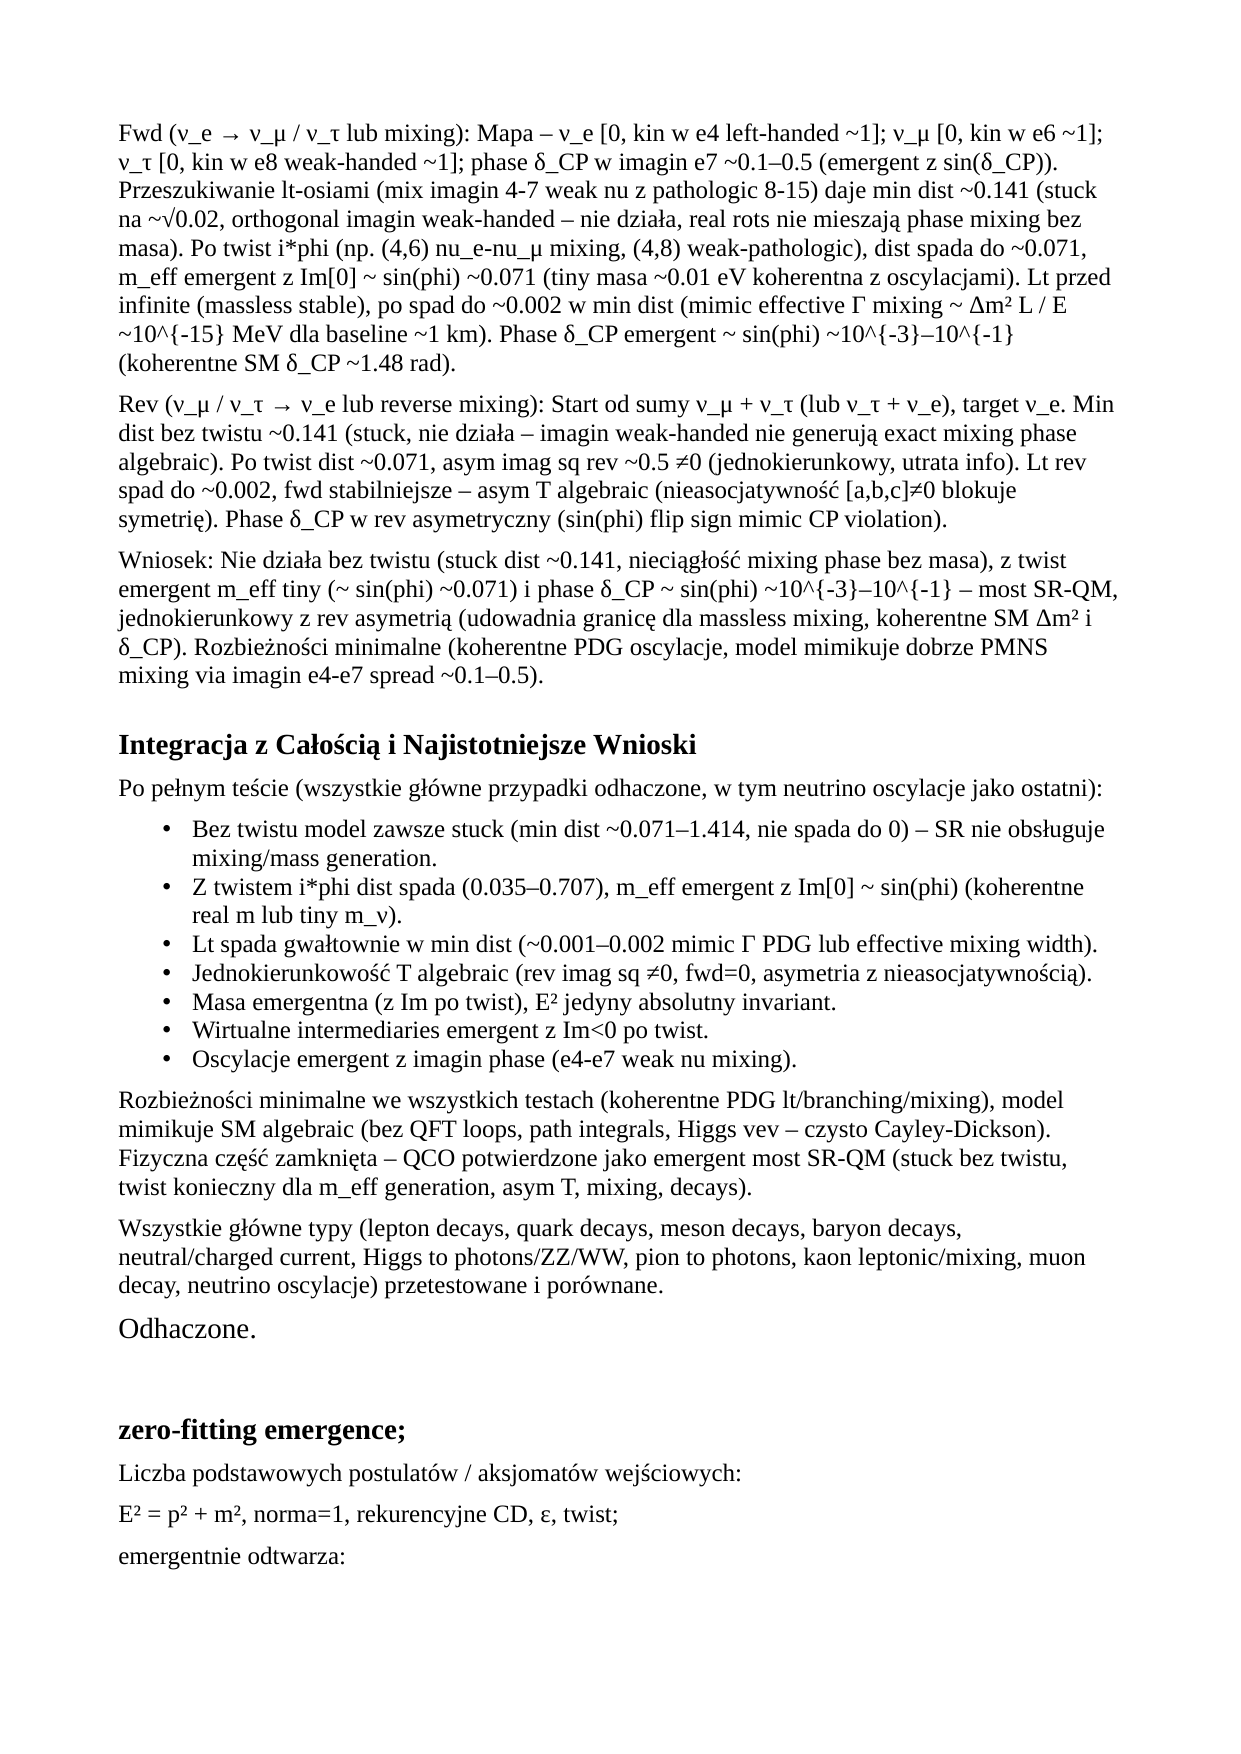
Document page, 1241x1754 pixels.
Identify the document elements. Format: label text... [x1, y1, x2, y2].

text emergentnie odtwarza: [118, 1541, 1122, 1569]
text Odhaczone. [118, 1312, 1122, 1345]
text Po pełnym teście (wszystkie główne przypadki odhaczone, w tym neutrino oscylacje jako ostatni): [118, 773, 1122, 802]
list Z twistem i*phi dist spada (0.035–0.707), m_eff emergent z Im[0] ~ sin(phi) (koherentne real m lub tiny m_ν). [162, 872, 1122, 929]
text Liczba podstawowych postulatów / aksjomatów wejściowych: [118, 1458, 1122, 1487]
subtitle Integracja z Całością i Najistotniejsze Wnioski [118, 727, 1122, 760]
list Masa emergentna (z Im po twist), E² jedyny absolutny invariant. [162, 987, 1122, 1015]
list Bez twistu model zawsze stuck (min dist ~0.071–1.414, nie spada do 0) – SR nie obsługuje mixing/mass generation. [162, 814, 1122, 872]
text Wszystkie główne typy (lepton decays, quark decays, meson decays, baryon decays, neutral/charged current, Higgs to photons/ZZ/WW, pion to photons, kaon leptonic/mixing, muon decay, neutrino oscylacje) przetestowane i porównane. [118, 1213, 1122, 1299]
text zero-fitting emergence; [118, 1412, 1122, 1446]
text Wniosek: Nie działa bez twistu (stuck dist ~0.141, nieciągłość mixing phase bez masa), z twist emergent m_eff tiny (~ sin(phi) ~0.071) i phase δ_CP ~ sin(phi) ~10^{-3}–10^{-1} – most SR-QM, jednokierunkowy z rev asymetrią (udowadnia granicę dla massless mixing, koherentne SM Δm² i δ_CP). Rozbieżności minimalne (koherentne PDG oscylacje, model mimikuje dobrze PMNS mixing via imagin e4-e7 spread ~0.1–0.5). [118, 546, 1122, 689]
text Rev (ν_μ / ν_τ → ν_e lub reverse mixing): Start od sumy ν_μ + ν_τ (lub ν_τ + ν_e), target ν_e. Min dist bez twistu ~0.141 (stuck, nie działa – imagin weak-handed nie generują exact mixing phase algebraic). Po twist dist ~0.071, asym imag sq rev ~0.5 ≠0 (jednokierunkowy, utrata info). Lt rev spad do ~0.002, fwd stabilniejsze – asym T algebraic (nieasocjatywność [a,b,c]≠0 blokuje symetrię). Phase δ_CP w rev asymetryczny (sin(phi) flip sign mimic CP violation). [118, 389, 1122, 533]
list Lt spada gwałtownie w min dist (~0.001–0.002 mimic Γ PDG lub effective mixing width). [162, 929, 1122, 958]
list Jednokierunkowość T algebraic (rev imag sq ≠0, fwd=0, asymetria z nieasocjatywnością). [162, 958, 1122, 987]
list Wirtualne intermediaries emergent z Im<0 po twist. [162, 1015, 1122, 1044]
text Rozbieżności minimalne we wszystkich testach (koherentne PDG lt/branching/mixing), model mimikuje SM algebraic (bez QFT loops, path integrals, Higgs vev – czysto Cayley-Dickson). Fizyczna część zamknięta – QCO potwierdzone jako emergent most SR-QM (stuck bez twistu, twist konieczny dla m_eff generation, asym T, mixing, decays). [118, 1085, 1122, 1200]
list Oscylacje emergent z imagin phase (e4-e7 weak nu mixing). [162, 1044, 1122, 1073]
text E² = p² + m², norma=1, rekurencyjne CD, ε, twist; [118, 1499, 1122, 1528]
text Fwd (ν_e → ν_μ / ν_τ lub mixing): Mapa – ν_e [0, kin w e4 left-handed ~1]; ν_μ [0, kin w e6 ~1]; ν_τ [0, kin w e8 weak-handed ~1]; phase δ_CP w imagin e7 ~0.1–0.5 (emergent z sin(δ_CP)). Przeszukiwanie lt-osiami (mix imagin 4-7 weak nu z pathologic 8-15) daje min dist ~0.141 (stuck na ~√0.02, orthogonal imagin weak-handed – nie działa, real rots nie mieszają phase mixing bez masa). Po twist i*phi (np. (4,6) nu_e-nu_μ mixing, (4,8) weak-pathologic), dist spada do ~0.071, m_eff emergent z Im[0] ~ sin(phi) ~0.071 (tiny masa ~0.01 eV koherentna z oscylacjami). Lt przed infinite (massless stable), po spad do ~0.002 w min dist (mimic effective Γ mixing ~ Δm² L / E ~10^{-15} MeV dla baseline ~1 km). Phase δ_CP emergent ~ sin(phi) ~10^{-3}–10^{-1} (koherentne SM δ_CP ~1.48 rad). [118, 118, 1122, 377]
